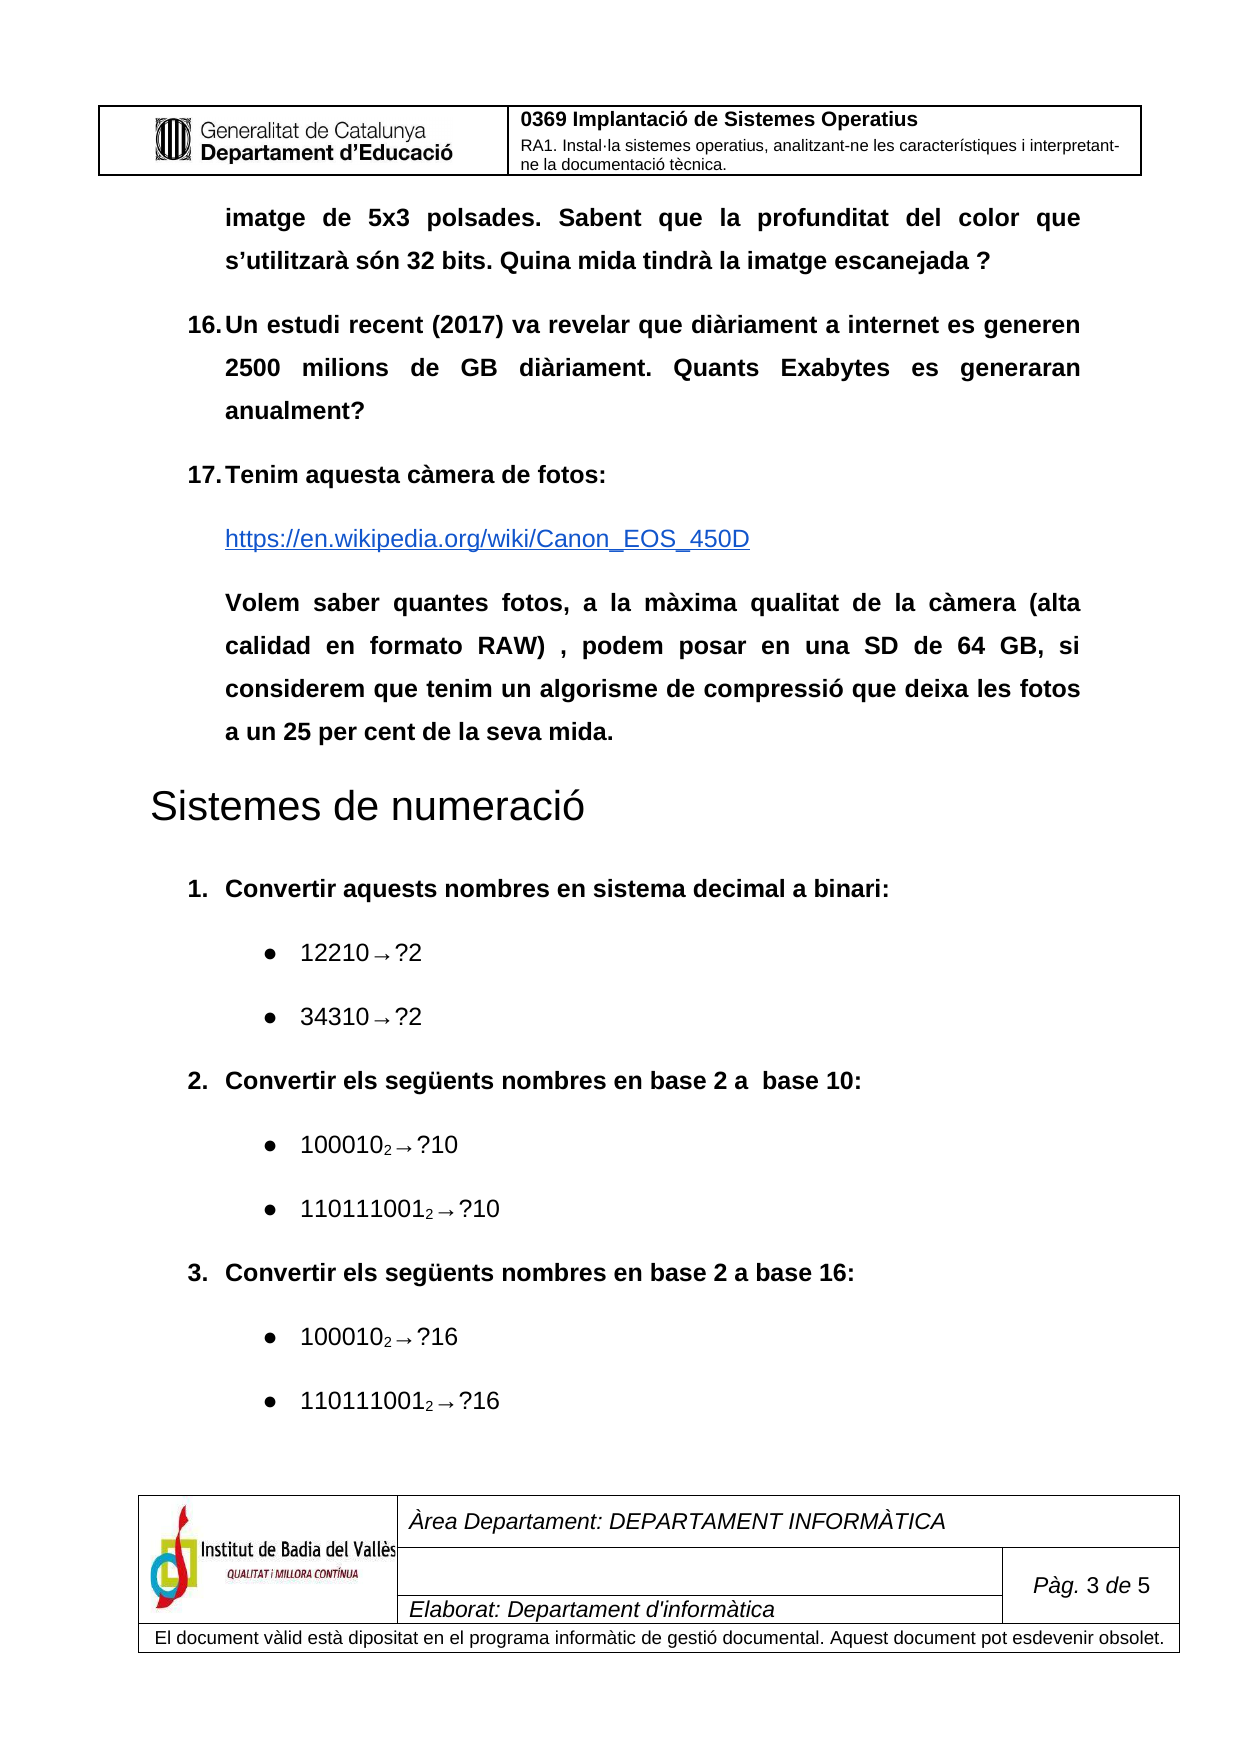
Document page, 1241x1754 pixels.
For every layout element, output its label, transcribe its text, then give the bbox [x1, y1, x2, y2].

list Tenim aquesta càmera de fotos: [187, 460, 1082, 489]
list 12210→?2 [262, 938, 1090, 967]
list Un estudi recent (2017) va revelar que diàriament a internet es generen 2500 milions de GB diàriament. Quants Exabytes es generaran anualment? [187, 310, 1082, 425]
subtitle Sistemes de numeració [150, 781, 1090, 829]
picture [150, 1496, 396, 1618]
list Convertir els següents nombres en base 2 a base 16: [187, 1258, 1080, 1287]
picture [155, 117, 453, 165]
list 1000102→?10 [262, 1130, 1090, 1159]
list imatge de 5x3 polsades. Sabent que la profunditat del color que s’utilitzarà són 32 bits. Quina mida tindrà la imatge escanejada ? [187, 203, 1082, 275]
list 34310→?2 [262, 1002, 1090, 1031]
list Convertir els següents nombres en base 2 a base 10: [187, 1066, 1080, 1095]
list 1101110012→?16 [262, 1386, 1090, 1414]
list Convertir aquests nombres en sistema decimal a binari: [187, 874, 1090, 903]
text https://en.wikipedia.org/wiki/Canon_EOS_450D [225, 524, 1082, 553]
text Volem saber quantes fotos, a la màxima qualitat de la càmera (alta calidad en formato RAW) , podem posar en una SD de 64 GB, si considerem que tenim un algorisme de compressió que deixa les fotos a un 25 per cent de la seva mida. [225, 588, 1082, 746]
list 1101110012→?10 [262, 1194, 1090, 1223]
list 1000102→?16 [262, 1322, 1090, 1351]
